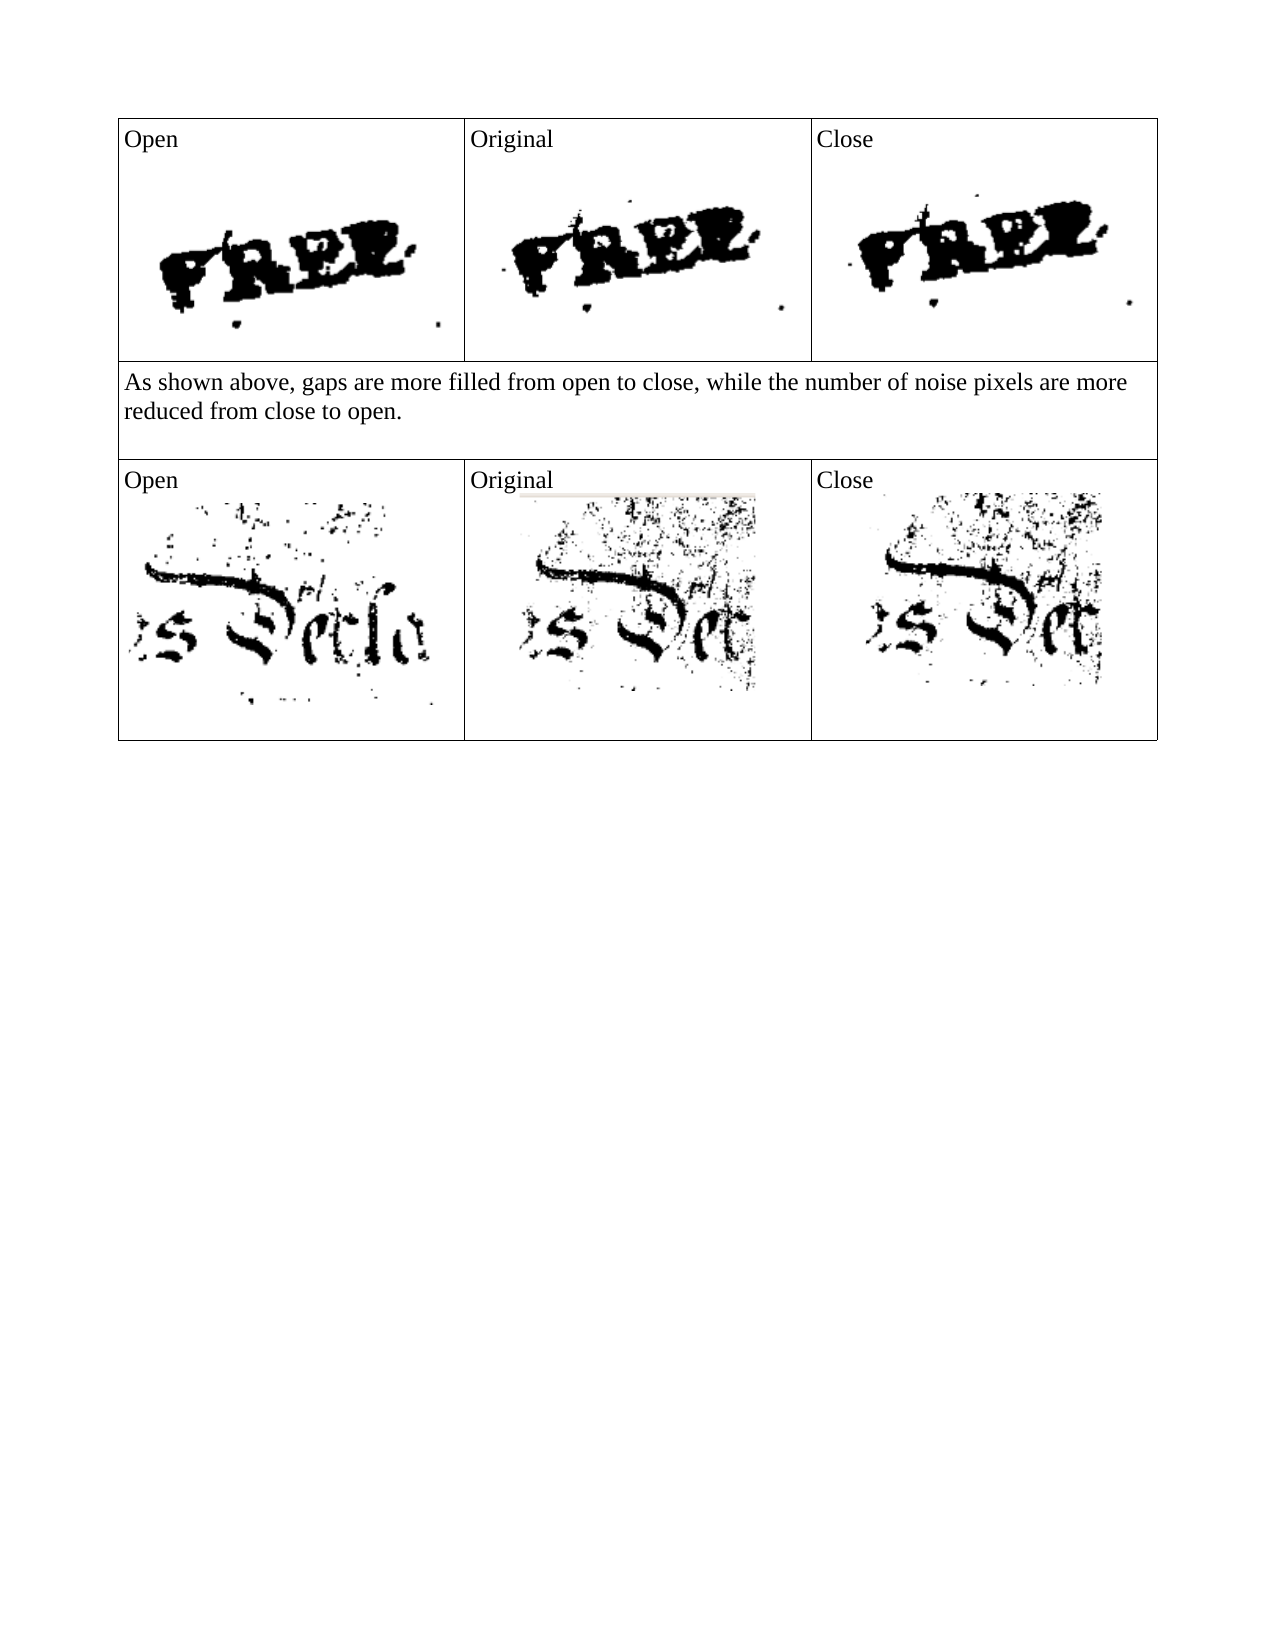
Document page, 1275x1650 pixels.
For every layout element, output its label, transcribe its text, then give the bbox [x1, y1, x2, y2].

picture [123, 201, 459, 347]
table_cell Original [465, 460, 811, 739]
table_cell [119, 504, 464, 739]
picture [865, 493, 1102, 686]
table_cell Original [465, 119, 811, 194]
table_cell [465, 195, 811, 361]
table_cell Close [812, 119, 1157, 361]
table_cell Open [119, 119, 464, 361]
picture [816, 188, 1152, 322]
table_cell Close [812, 460, 1157, 739]
picture [519, 493, 756, 691]
picture [470, 194, 805, 327]
table_cell Open [119, 460, 464, 503]
picture [128, 503, 442, 705]
table_cell As shown above, gaps are more filled from open to close, while the number of noise pixels are more reduced from close to open. [119, 362, 1157, 459]
